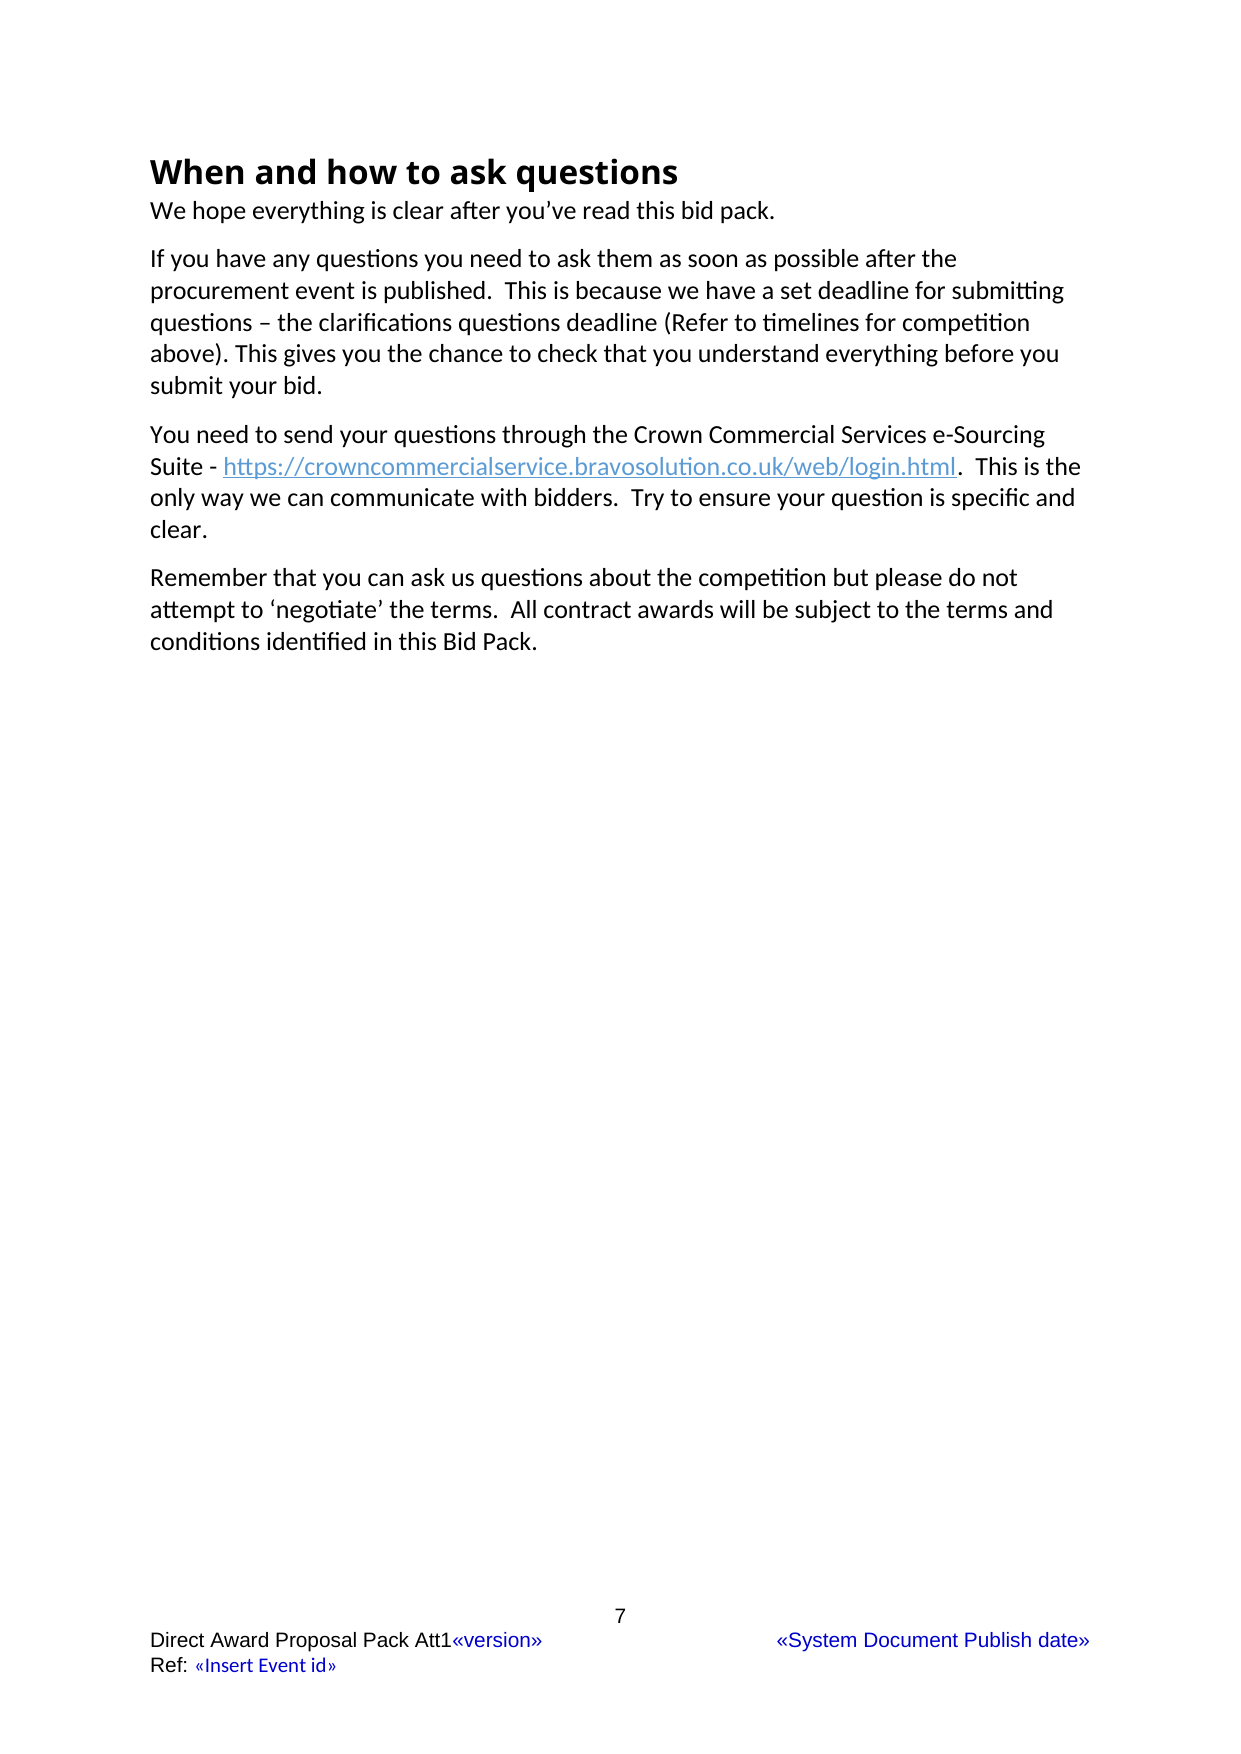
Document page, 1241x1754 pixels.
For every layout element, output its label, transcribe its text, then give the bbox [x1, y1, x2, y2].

text Remember that you can ask us questions about the competition but please do not attempt to ‘negotiate’ the terms. All contract awards will be subject to the terms and conditions identified in this Bid Pack. [150, 562, 1090, 657]
text You need to send your questions through the Crown Commercial Services e-Sourcing Suite - https://crowncommercialservice.bravosolution.co.uk/web/login.html. This is the only way we can communicate with bidders. Try to ensure your question is specific and clear. [150, 418, 1090, 545]
subtitle When and how to ask questions [150, 148, 1090, 194]
text We hope everything is clear after you’ve read this bid pack. [150, 194, 1090, 226]
text If you have any questions you need to ask them as soon as possible after the procurement event is published. This is because we have a set deadline for submitting questions – the clarifications questions deadline (Refer to timelines for competition above). This gives you the chance to check that you understand everything before you submit your bid. [150, 242, 1090, 401]
